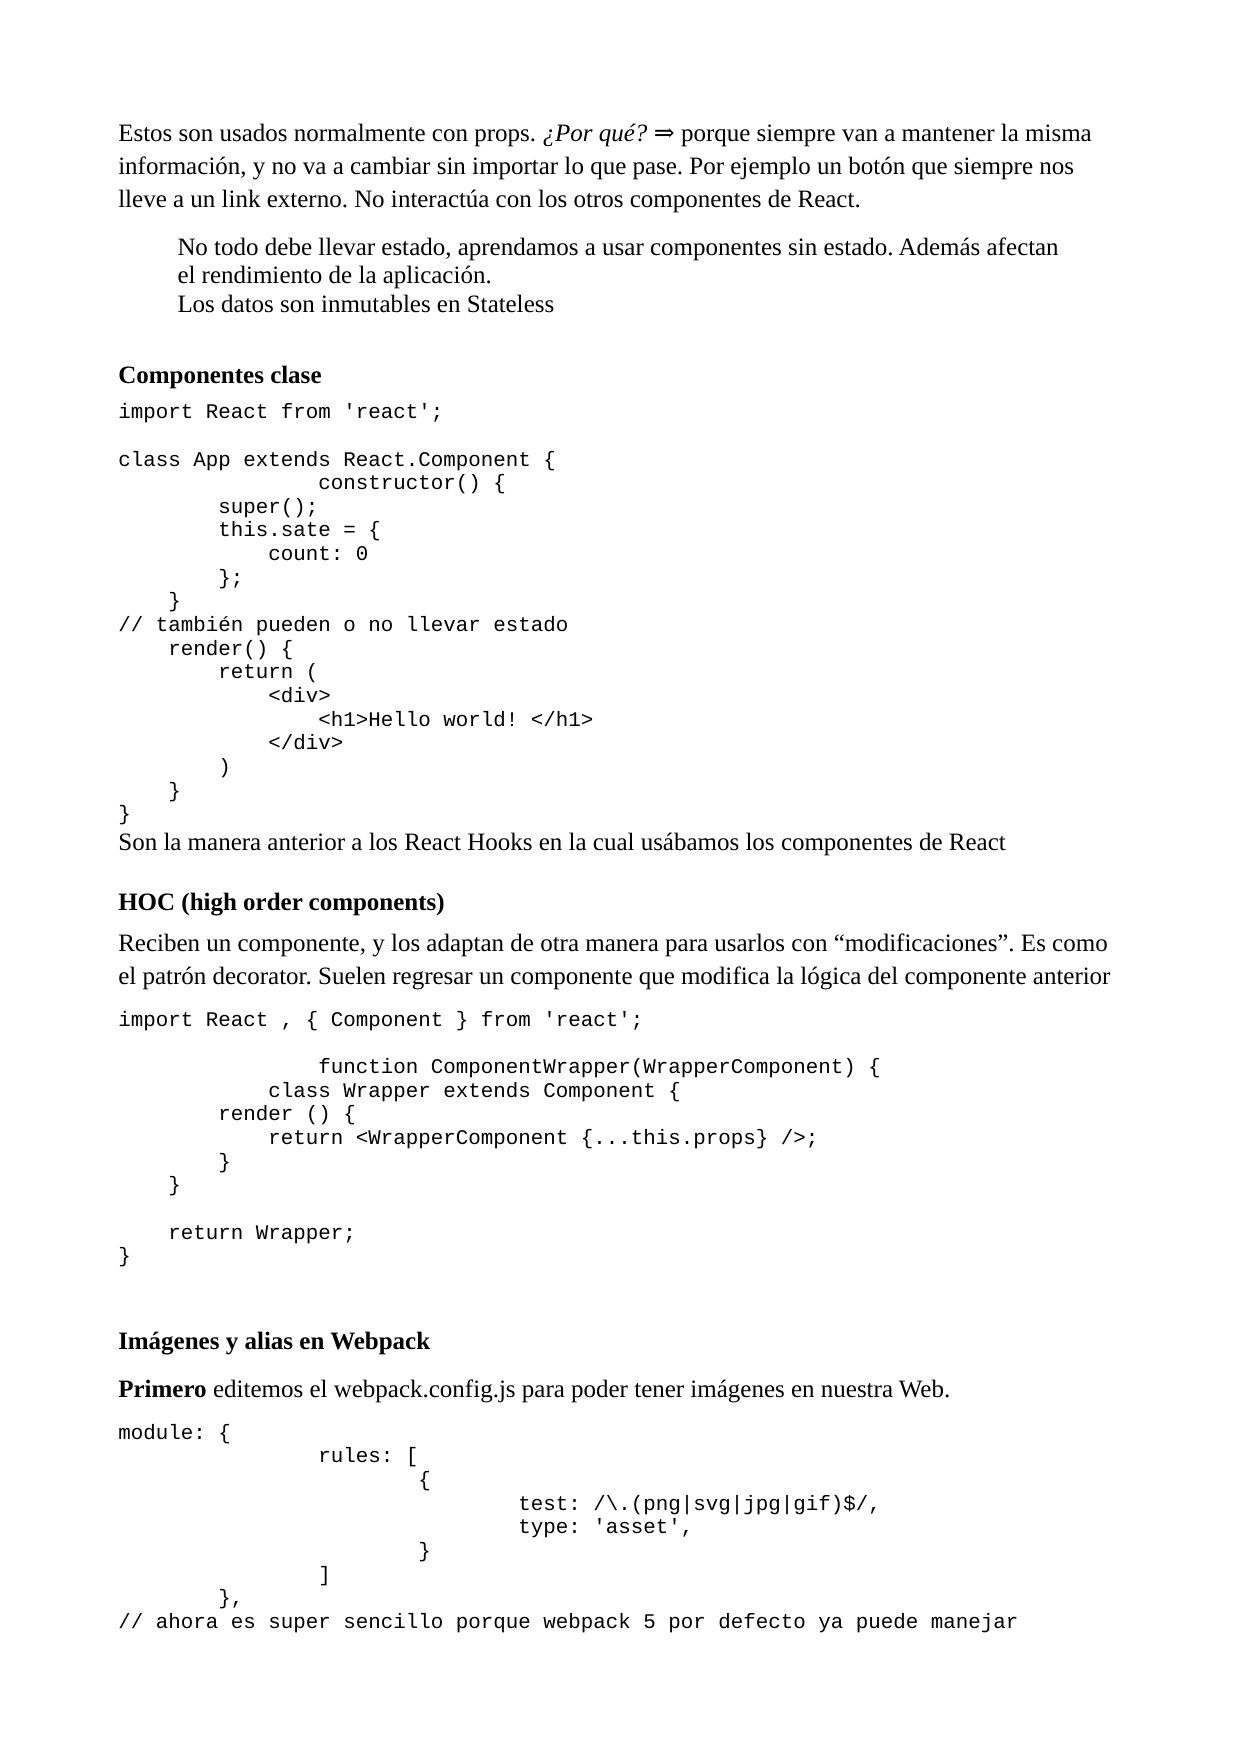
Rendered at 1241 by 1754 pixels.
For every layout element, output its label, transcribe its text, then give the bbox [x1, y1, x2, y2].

text render() { [118, 638, 1122, 661]
text type: 'asset', [118, 1516, 1122, 1540]
text return ( [118, 661, 1122, 685]
text No todo debe llevar estado, aprendamos a usar componentes sin estado. Además afectan el rendimiento de la aplicación. Los datos son inmutables en Stateless [177, 232, 1063, 318]
subtitle HOC (high order components) [118, 887, 1122, 916]
text Estos son usados normalmente con props. ¿Por qué? ⇒ porque siempre van a mantener la misma información, y no va a cambiar sin importar lo que pase. Por ejemplo un botón que siempre nos lleve a un link externo. No interactúa con los otros componentes de React. [118, 118, 1122, 213]
text } [118, 1245, 1122, 1269]
text class App extends React.Component { [118, 448, 1122, 472]
text } [118, 803, 1122, 827]
text } [118, 1151, 1122, 1174]
text class Wrapper extends Component { [118, 1080, 1122, 1103]
text Primero editemos el webpack.config.js para poder tener imágenes en nuestra Web. [118, 1374, 1122, 1403]
text import React , { Component } from 'react'; [118, 1009, 1122, 1032]
text // también pueden o no llevar estado [118, 614, 1122, 638]
text function ComponentWrapper(WrapperComponent) { [118, 1056, 1122, 1080]
text } [118, 1540, 1122, 1563]
text { [118, 1469, 1122, 1493]
text super(); [118, 496, 1122, 519]
text <div> [118, 685, 1122, 709]
text </div> [118, 732, 1122, 756]
text count: 0 [118, 543, 1122, 567]
text // ahora es super sencillo porque webpack 5 por defecto ya puede manejar [118, 1611, 1122, 1634]
text return Wrapper; [118, 1222, 1122, 1245]
text this.sate = { [118, 519, 1122, 543]
text } [118, 779, 1122, 803]
text rules: [ [118, 1445, 1122, 1469]
text Son la manera anterior a los React Hooks en la cual usábamos los componentes de React [118, 827, 1122, 856]
text test: /\.(png|svg|jpg|gif)$/, [118, 1493, 1122, 1516]
text import React from 'react'; [118, 401, 1122, 425]
text constructor() { [118, 472, 1122, 496]
text } [118, 590, 1122, 614]
text ] [118, 1563, 1122, 1587]
text module: { [118, 1422, 1122, 1445]
text Imágenes y alias en Webpack [118, 1326, 1122, 1355]
text ) [118, 756, 1122, 779]
text <h1>Hello world! </h1> [118, 709, 1122, 732]
subtitle Componentes clase [118, 360, 1122, 389]
text render () { [118, 1103, 1122, 1127]
text }; [118, 567, 1122, 590]
text Reciben un componente, y los adaptan de otra manera para usarlos con “modificaciones”. Es como el patrón decorator. Suelen regresar un componente que modifica la lógica del componente anterior [118, 928, 1122, 990]
text } [118, 1174, 1122, 1198]
text }, [118, 1587, 1122, 1611]
text return <WrapperComponent {...this.props} />; [118, 1127, 1122, 1151]
